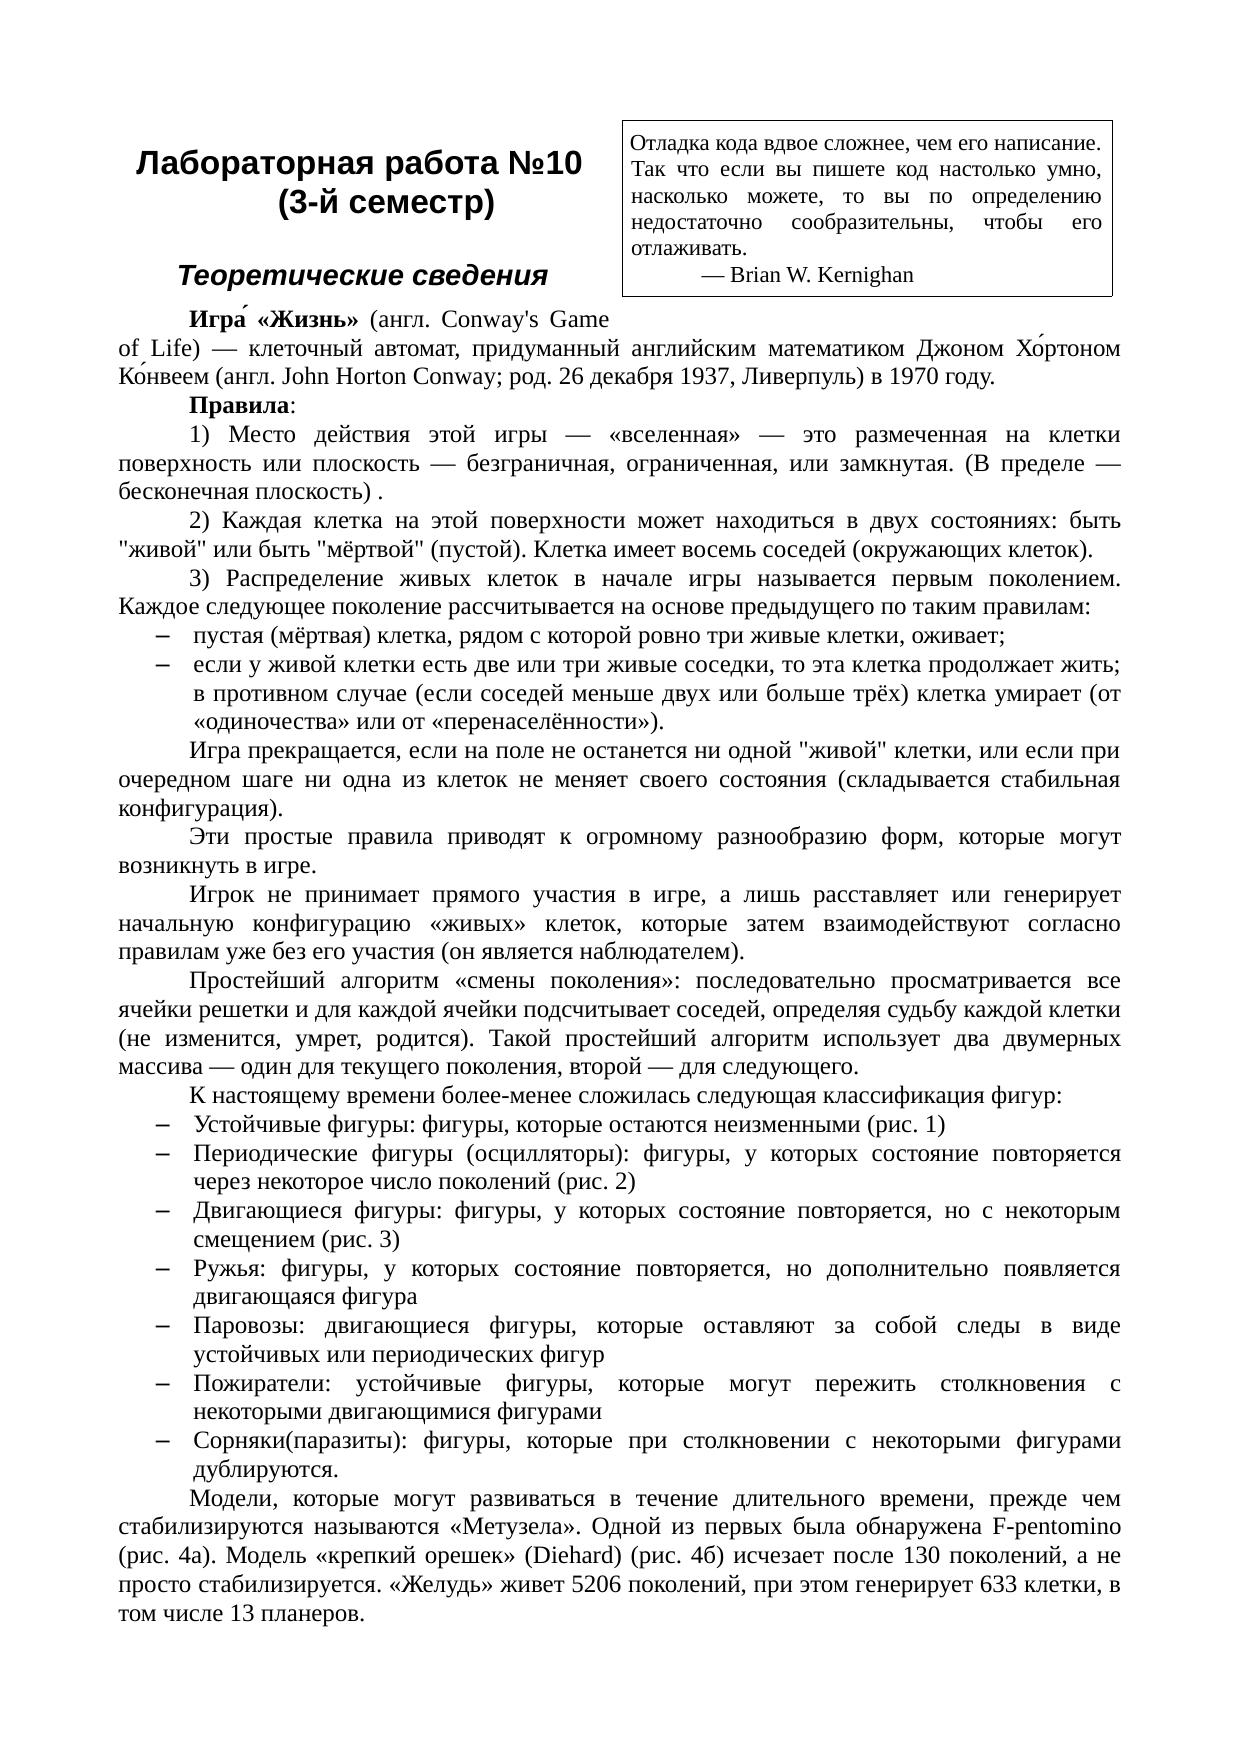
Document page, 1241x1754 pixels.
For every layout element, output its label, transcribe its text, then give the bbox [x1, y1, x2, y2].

list Периодические фигуры (осцилляторы): фигуры, у которых состояние повторяется через некоторое число поколений (рис. 2) [156, 1138, 1122, 1195]
text Эти простые правила приводят к огромному разнообразию форм, которые могут возникнуть в игре. [118, 821, 1122, 879]
list Двигающиеся фигуры: фигуры, у которых состояние повторяется, но с некоторым смещением (рис. 3) [156, 1195, 1122, 1253]
list пустая (мёртвая) клетка, рядом с которой ровно три живые клетки, оживает; [156, 620, 1122, 649]
text Отладка кода вдвое сложнее, чем его написание. Так что если вы пишете код настолько умно, насколько можете, то вы по определению недостаточно сообразительны, чтобы его отлаживать. [629, 129, 1103, 261]
text Игра́ «Жизнь» (англ. Conway's Game of Life) — клеточный автомат, придуманный английским математиком Джоном Хо́ртоном Ко́нвеем (англ. John Horton Conway; род. 26 декабря 1937, Ливерпуль) в 1970 году. [118, 304, 1122, 390]
text 1) Место действия этой игры — «вселенная» — это размеченная на клетки поверхность или плоскость — безграничная, ограниченная, или замкнутая. (В пределе — бесконечная плоскость) . [118, 419, 1122, 505]
list Сорняки(паразиты): фигуры, которые при столкновении с некоторыми фигурами дублируются. [156, 1425, 1122, 1483]
text Модели, которые могут развиваться в течение длительного времени, прежде чем стабилизируются называются «Метузела». Одной из первых была обнаружена F-pentomino (рис. 4а). Модель «крепкий орешек» (Diehard) (рис. 4б) исчезает после 130 поколений, а не просто стабилизируется. «Желудь» живет 5206 поколений, при этом генерирует 633 клетки, в том числе 13 планеров. [118, 1483, 1122, 1626]
subtitle Лабораторная работа №10 (3-й семестр) [118, 143, 622, 220]
list Ружья: фигуры, у которых состояние повторяется, но дополнительно появляется двигающаяся фигура [156, 1253, 1122, 1310]
text К настоящему времени более-менее сложилась следующая классификация фигур: [118, 1080, 1122, 1109]
text Простейший алгоритм «смены поколения»: последовательно просматривается все ячейки решетки и для каждой ячейки подсчитывает соседей, определяя судьбу каждой клетки (не изменится, умрет, родится). Такой простейший алгоритм использует два двумерных массива — один для текущего поколения, второй — для следующего. [118, 965, 1122, 1080]
subtitle [623, 121, 1112, 296]
subtitle Теоретические сведения [118, 258, 622, 291]
text Правила: [118, 390, 1122, 419]
list Устойчивые фигуры: фигуры, которые остаются неизменными (рис. 1) [156, 1109, 1122, 1138]
text Игрок не принимает прямого участия в игре, а лишь расставляет или генерирует начальную конфигурацию «живых» клеток, которые затем взаимодействуют согласно правилам уже без его участия (он является наблюдателем). [118, 879, 1122, 965]
list Паровозы: двигающиеся фигуры, которые оставляют за собой следы в виде устойчивых или периодических фигур [156, 1310, 1122, 1368]
text 3) Распределение живых клеток в начале игры называется первым поколением. Каждое следующее поколение рассчитывается на основе предыдущего по таким правилам: [118, 563, 1122, 620]
text 2) Каждая клетка на этой поверхности может находиться в двух состояниях: быть "живой" или быть "мёртвой" (пустой). Клетка имеет восемь соседей (окружающих клеток). [118, 505, 1122, 563]
text — Brian W. Kernighan [631, 261, 1103, 287]
text Игра прекращается, если на поле не останется ни одной "живой" клетки, или если при очередном шаге ни одна из клеток не меняет своего состояния (складывается стабильная конфигурация). [118, 735, 1122, 821]
list Пожиратели: устойчивые фигуры, которые могут пережить столкновения с некоторыми двигающимися фигурами [156, 1368, 1122, 1425]
list если у живой клетки есть две или три живые соседки, то эта клетка продолжает жить; в противном случае (если соседей меньше двух или больше трёх) клетка умирает (от «одиночества» или от «перенаселённости»). [156, 649, 1122, 735]
